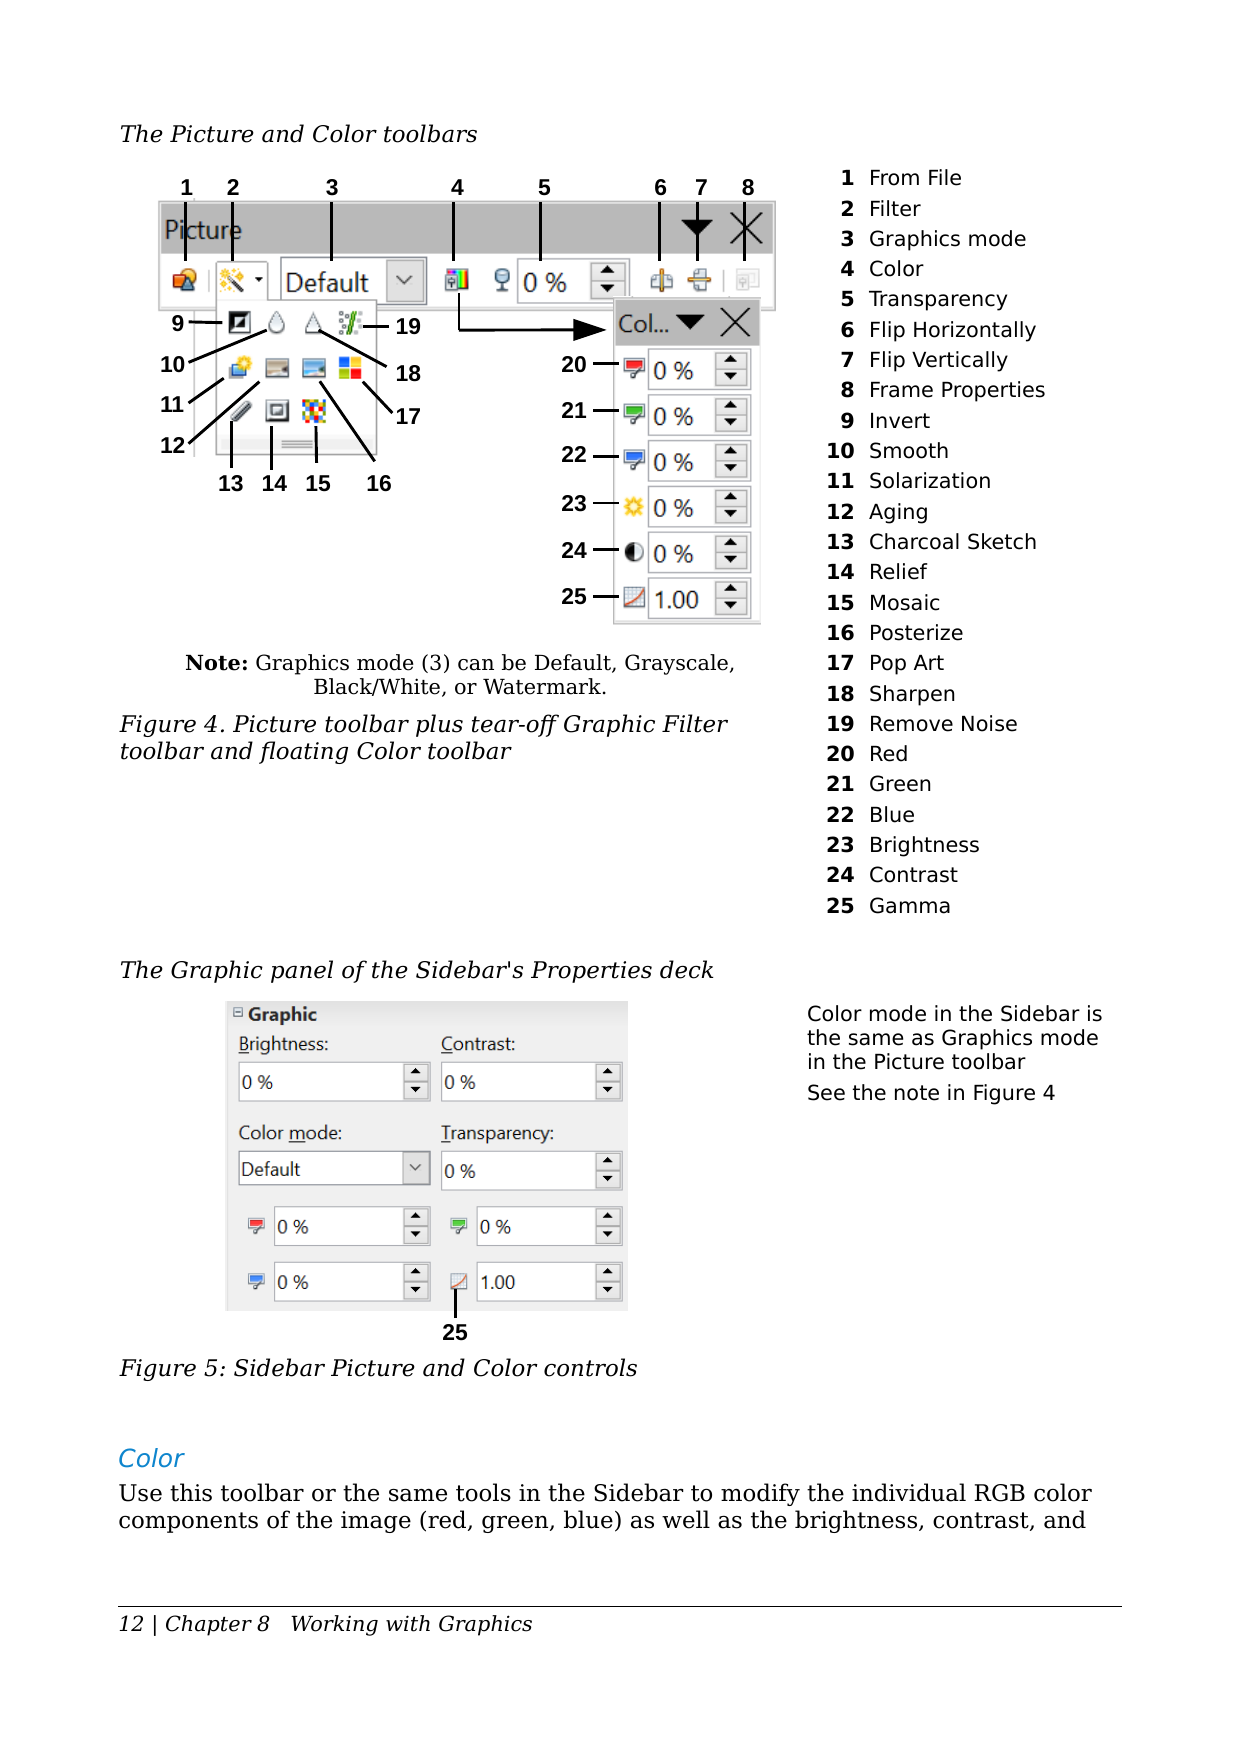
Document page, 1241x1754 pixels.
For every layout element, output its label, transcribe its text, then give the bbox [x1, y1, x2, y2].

table_cell 14 [804, 557, 858, 588]
table_cell [858, 954, 1122, 999]
table_cell Aging [858, 497, 1122, 527]
table_cell Transparency [858, 285, 1122, 315]
table_cell 3 [804, 224, 858, 254]
table_cell Charcoal Sketch [858, 527, 1122, 557]
table_cell Gamma [858, 891, 1122, 921]
table_cell [116, 999, 804, 1392]
table_cell 1 [804, 163, 858, 193]
table_header [858, 118, 1122, 163]
table_cell Note: Graphics mode (3) can be Default, Grayscale, Black/White, or Watermark. Figure 4. Picture toolbar plus tear-off Graphic Filter toolbar and floating Color toolbar [116, 163, 804, 921]
subtitle Color [118, 1445, 1122, 1474]
table_cell 24 [804, 860, 858, 891]
table_cell 11 [804, 466, 858, 497]
table_cell 20 [804, 739, 858, 769]
table_cell 12 [804, 497, 858, 527]
table_cell 21 [804, 770, 858, 800]
table_cell Graphics mode [858, 224, 1122, 254]
table_cell [858, 1298, 1122, 1392]
table_cell Solarization [858, 466, 1122, 497]
picture [224, 1001, 628, 1311]
picture [154, 198, 776, 626]
table_header [804, 118, 858, 163]
table_cell [116, 921, 804, 954]
table_cell Color mode in the Sidebar is the same as Graphics mode in the Picture toolbar [804, 999, 1122, 1078]
table_cell [858, 1151, 1122, 1188]
table_cell Red [858, 739, 1122, 769]
table_cell 10 [804, 436, 858, 466]
table_cell Blue [858, 800, 1122, 830]
table_cell 19 [804, 709, 858, 739]
table_cell [804, 1261, 858, 1298]
table_cell Mosaic [858, 588, 1122, 618]
table_cell Sharpen [858, 679, 1122, 709]
table_cell [858, 921, 1122, 954]
table_cell 17 [804, 648, 858, 678]
table_cell 5 [804, 285, 858, 315]
table_cell Filter [858, 194, 1122, 224]
table_cell Smooth [858, 436, 1122, 466]
table_cell Flip Horizontally [858, 315, 1122, 345]
table_cell Invert [858, 406, 1122, 436]
table_cell 13 [804, 527, 858, 557]
table_cell 18 [804, 679, 858, 709]
text Use this toolbar or the same tools in the Sidebar to modify the individual RGB color components of the image (red, green, blue) as well as the brightness, contrast, and [118, 1480, 1122, 1534]
table_cell 9 [804, 406, 858, 436]
table_cell The Graphic panel of the Sidebar's Properties deck [116, 954, 804, 999]
table_cell 25 [804, 891, 858, 921]
table_cell [858, 1261, 1122, 1298]
table_cell 8 [804, 375, 858, 406]
table_cell 2 [804, 194, 858, 224]
table_cell [804, 1151, 858, 1188]
table_cell From File [858, 163, 1122, 193]
table_cell Color [858, 254, 1122, 284]
table_cell Frame Properties [858, 375, 1122, 406]
table_cell 7 [804, 345, 858, 375]
table_cell [858, 1188, 1122, 1224]
table_cell Green [858, 770, 1122, 800]
table_cell [804, 1114, 858, 1151]
table_cell Remove Noise [858, 709, 1122, 739]
table_cell 22 [804, 800, 858, 830]
table_cell [858, 1224, 1122, 1261]
table_cell [804, 1188, 858, 1224]
table_cell Relief [858, 557, 1122, 588]
table_cell 16 [804, 618, 858, 648]
table_header The Picture and Color toolbars [116, 118, 804, 163]
table_cell Contrast [858, 860, 1122, 891]
table_cell See the note in Figure 4 [804, 1078, 1122, 1114]
table_cell Brightness [858, 830, 1122, 860]
table_cell [804, 954, 858, 999]
table_cell 23 [804, 830, 858, 860]
table_cell [804, 1224, 858, 1261]
table_cell Posterize [858, 618, 1122, 648]
table_cell 15 [804, 588, 858, 618]
table_cell Pop Art [858, 648, 1122, 678]
table_cell [858, 1114, 1122, 1151]
table_cell [804, 921, 858, 954]
table_cell 6 [804, 315, 858, 345]
table_cell 4 [804, 254, 858, 284]
table_cell [804, 1298, 858, 1392]
table_cell Flip Vertically [858, 345, 1122, 375]
